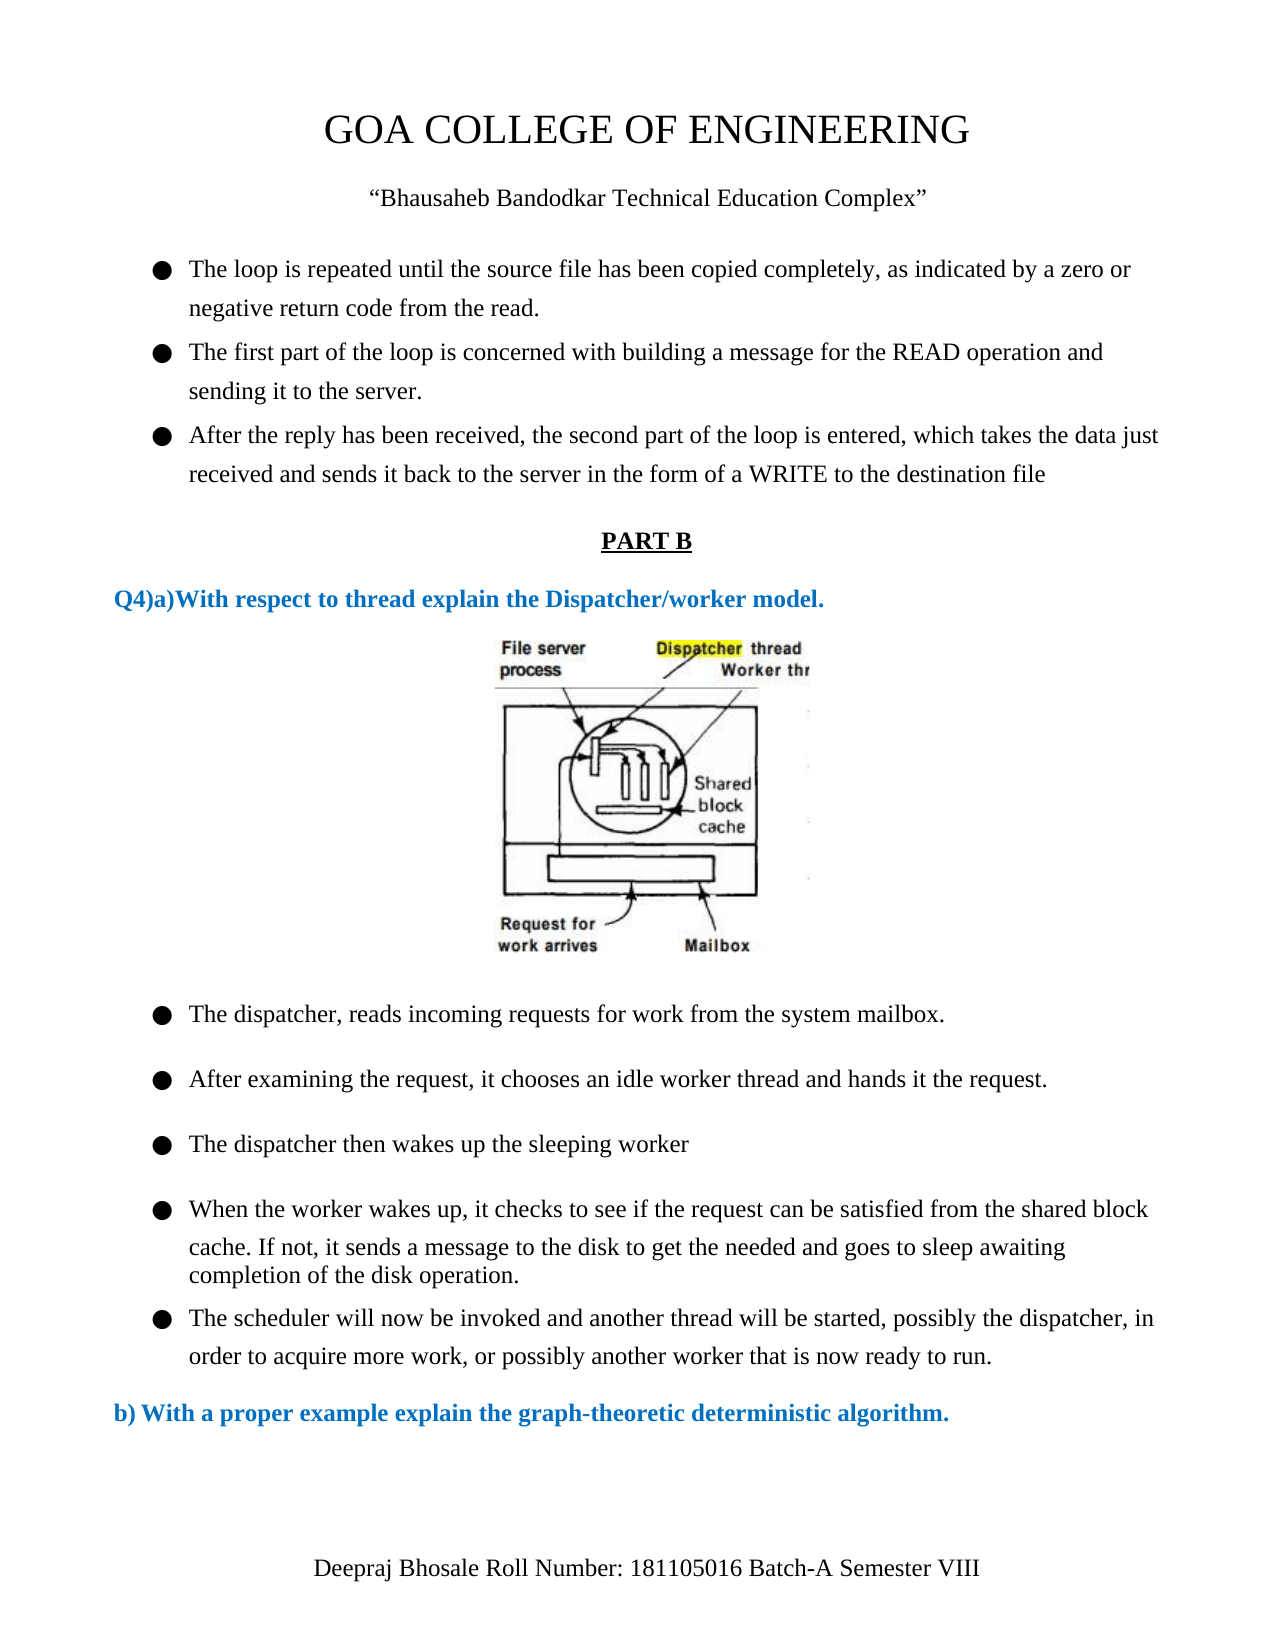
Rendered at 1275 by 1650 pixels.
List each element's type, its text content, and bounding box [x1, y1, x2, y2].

text Q4)a)With respect to thread explain the Dispatcher/worker model. [113, 584, 1191, 613]
list When the worker wakes up, it checks to see if the request can be satisfied from the shared block cache. If not, it sends a message to the disk to get the needed and goes to sleep awaiting completion of the disk operation. [151, 1181, 1163, 1289]
text PART B [460, 526, 833, 555]
list After examining the request, it chooses an idle worker thread and hands it the request. [151, 1050, 1191, 1102]
list The dispatcher then wakes up the sleeping worker [151, 1116, 1191, 1167]
list The dispatcher, reads incoming requests for work from the system mailbox. [151, 985, 1191, 1037]
list The loop is repeated until the source file has been copied completely, as indicated by a zero or negative return code from the read. [151, 240, 1161, 321]
list After the reply has been received, the second part of the loop is entered, which takes the data just received and sends it back to the server in the form of a WRITE to the destination file [151, 406, 1159, 488]
subtitle With a proper example explain the graph-theoretic deterministic algorithm. [113, 1398, 1191, 1427]
picture [494, 640, 810, 953]
list The scheduler will now be invoked and another thread will be started, possibly the dispatcher, in order to acquire more work, or possibly another worker that is now ready to run. [151, 1289, 1159, 1369]
list The first part of the loop is concerned with building a message for the READ operation and sending it to the server. [151, 323, 1120, 404]
